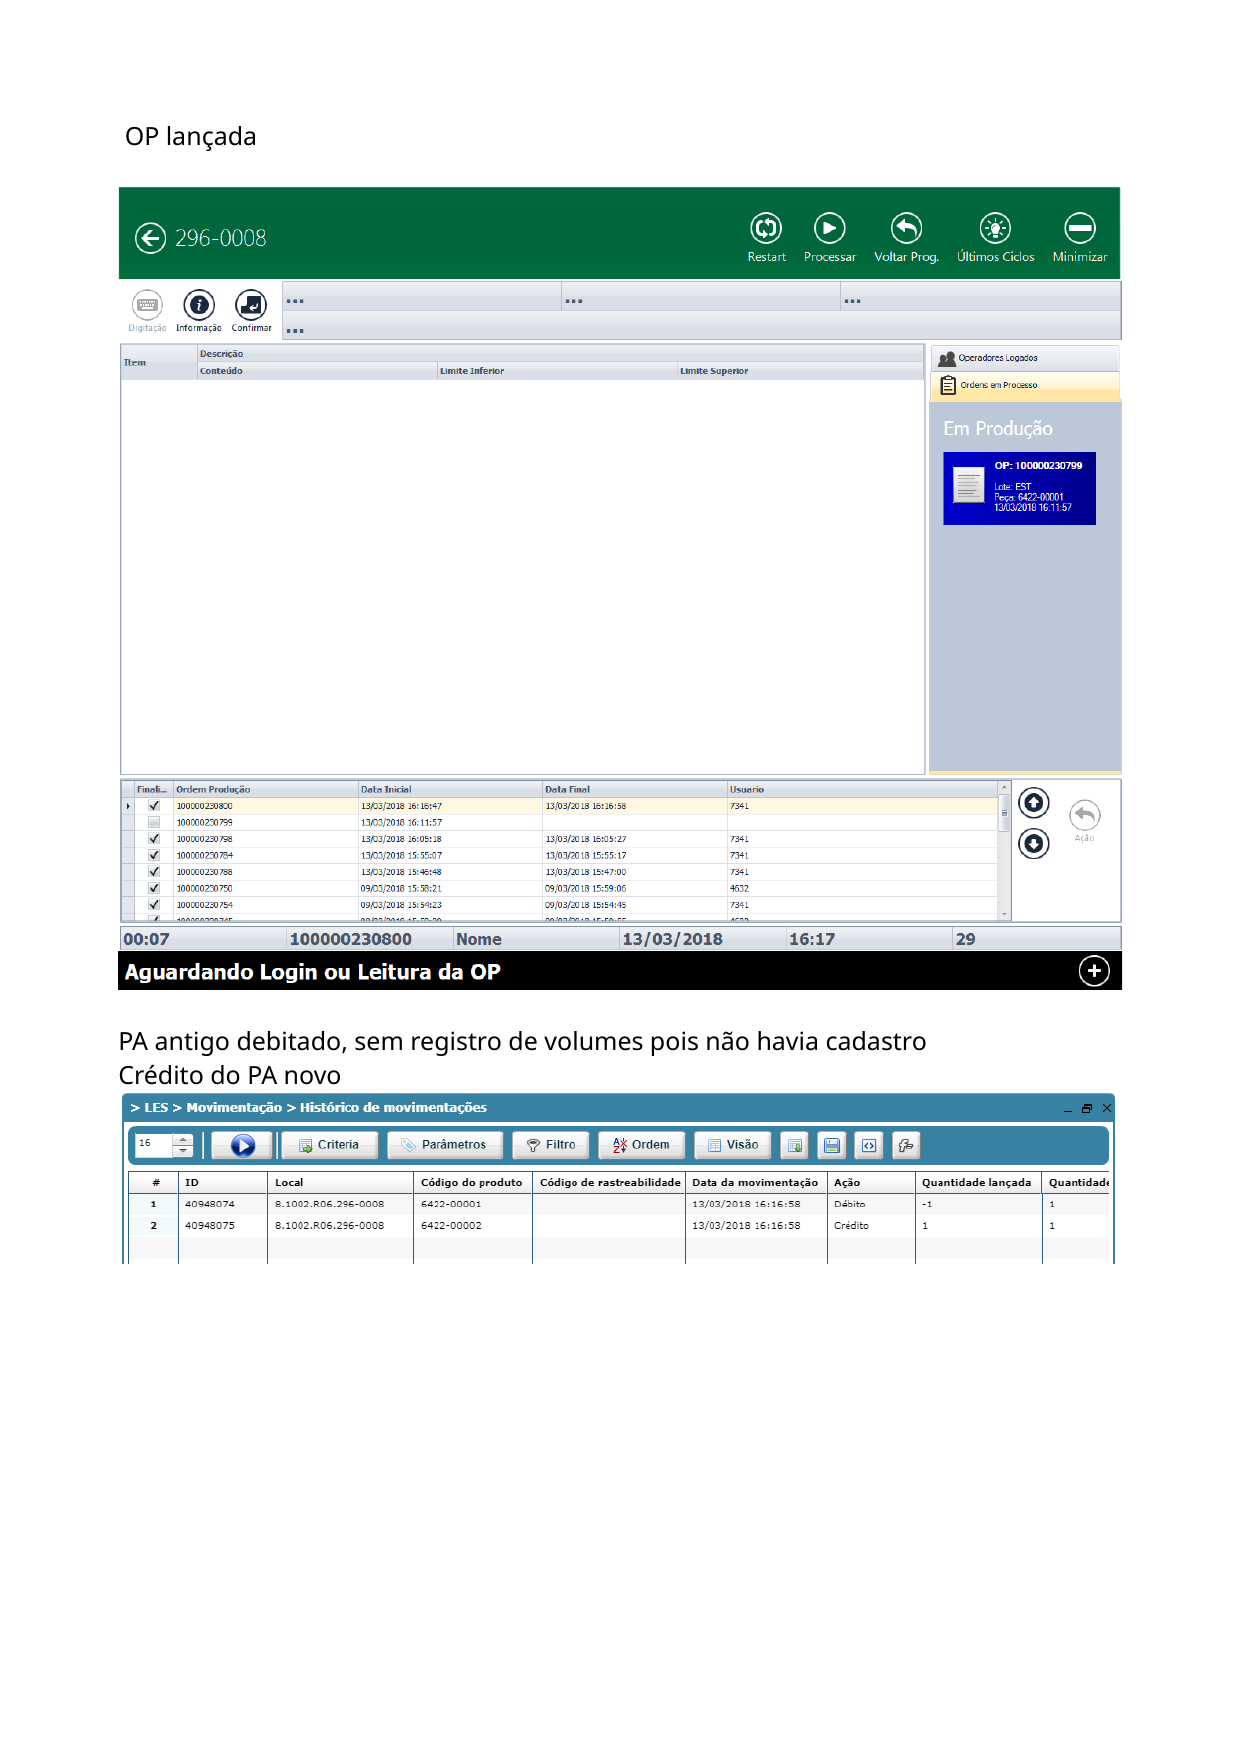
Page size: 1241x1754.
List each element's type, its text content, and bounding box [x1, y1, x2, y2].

text PA antigo debitado, sem registro de volumes pois não havia cadastro [118, 1023, 1122, 1057]
text OP lançada [118, 118, 1122, 152]
picture [118, 1091, 1123, 1264]
text Crédito do PA novo [118, 1057, 1122, 1091]
picture [118, 186, 1123, 990]
